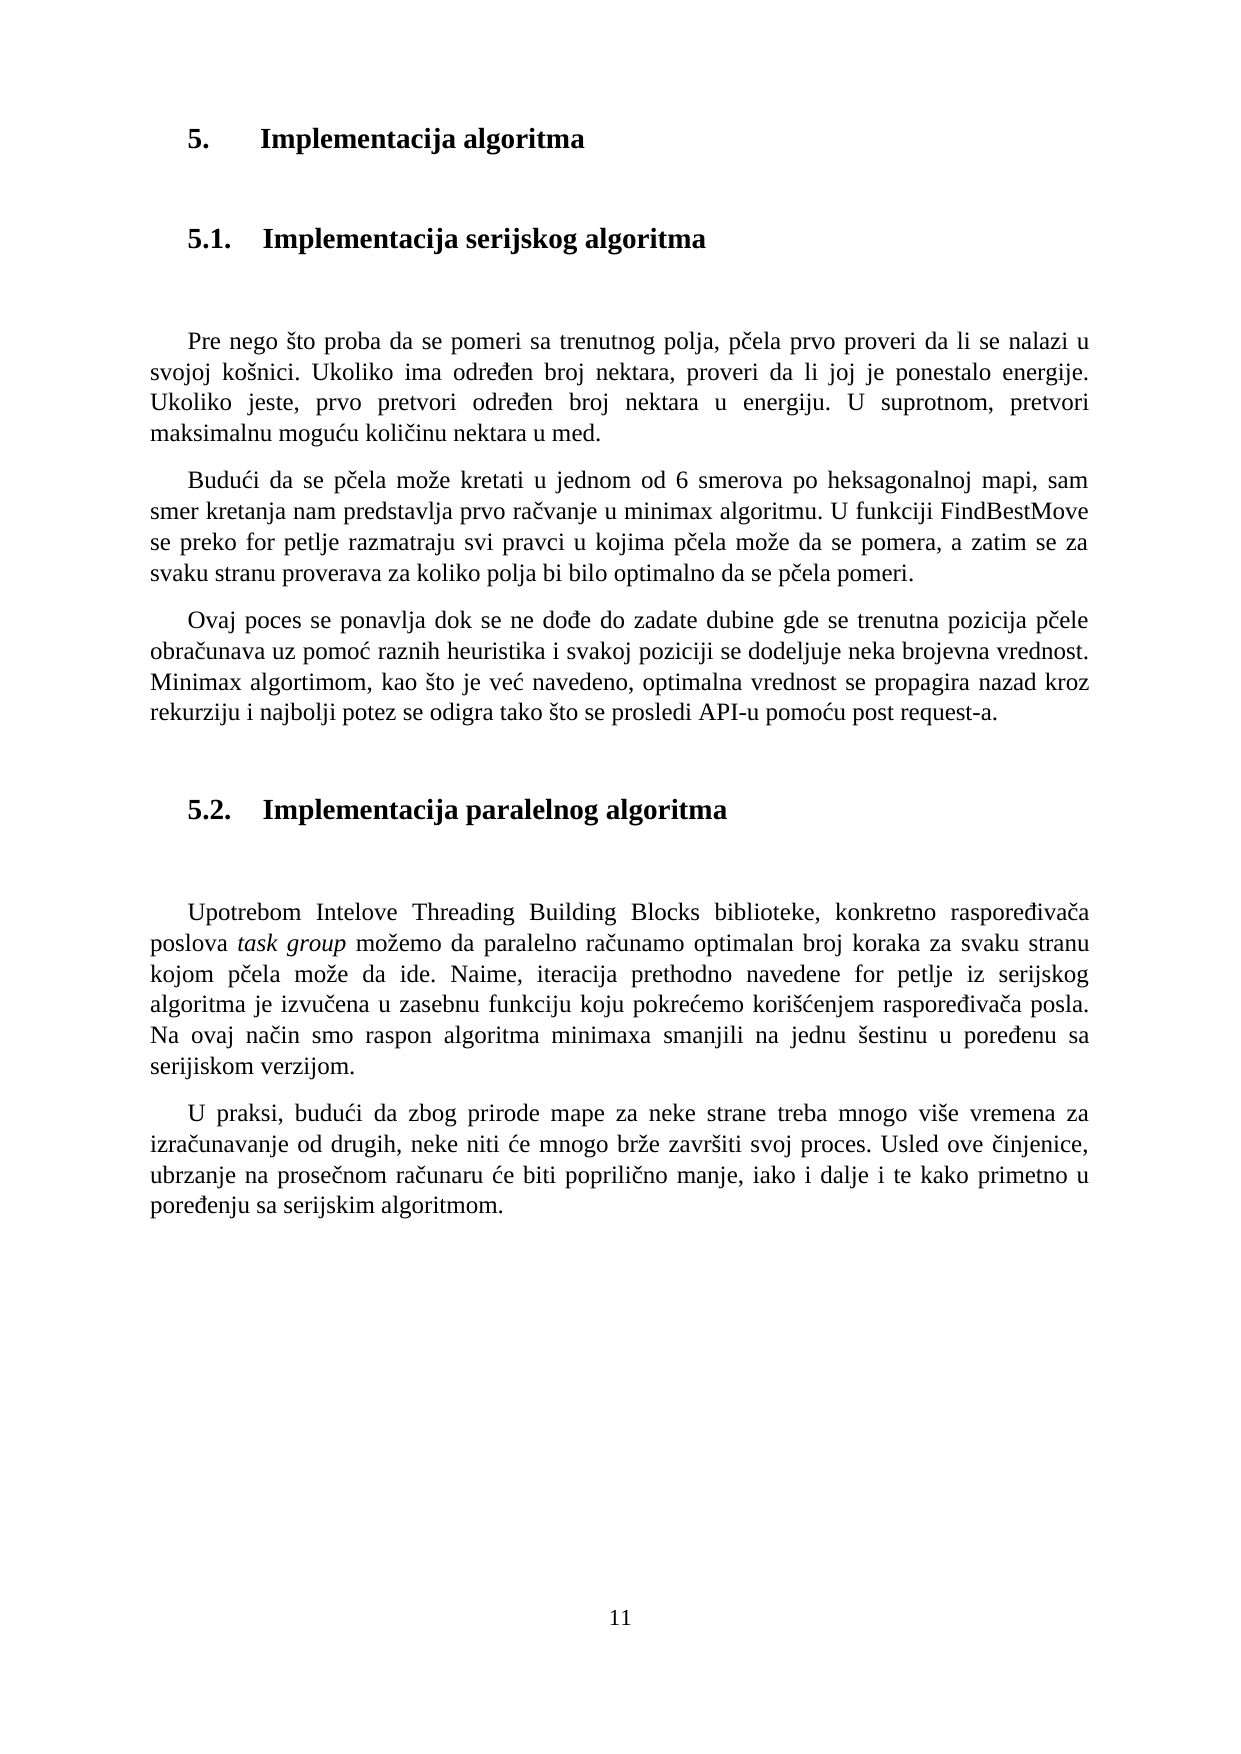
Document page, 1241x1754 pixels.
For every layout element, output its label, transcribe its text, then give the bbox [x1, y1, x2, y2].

list Implementacija serijskog algoritma [187, 221, 1090, 254]
text Ovaj poces se ponavlja dok se ne dođe do zadate dubine gde se trenutna pozicija pčele obračunava uz pomoć raznih heuristika i svakoj poziciji se dodeljuje neka brojevna vrednost. Minimax algortimom, kao što je već navedeno, optimalna vrednost se propagira nazad kroz rekurziju i najbolji potez se odigra tako što se prosledi API-u pomoću post request-a. [150, 605, 1090, 726]
list Implementacija paralelnog algoritma [187, 792, 1090, 826]
text Upotrebom Intelove Threading Building Blocks biblioteke, konkretno raspoređivača poslova task group možemo da paralelno računamo optimalan broj koraka za svaku stranu kojom pčela može da ide. Naime, iteracija prethodno navedene for petlje iz serijskog algoritma je izvučena u zasebnu funkciju koju pokrećemo korišćenjem raspoređivača posla. Na ovaj način smo raspon algoritma minimaxa smanjili na jednu šestinu u poređenu sa serijiskom verzijom. [150, 897, 1090, 1079]
list Implementacija algoritma [187, 121, 1090, 155]
text Pre nego što proba da se pomeri sa trenutnog polja, pčela prvo proveri da li se nalazi u svojoj košnici. Ukoliko ima određen broj nektara, proveri da li joj je ponestalo energije. Ukoliko jeste, prvo pretvori određen broj nektara u energiju. U suprotnom, pretvori maksimalnu moguću količinu nektara u med. [150, 326, 1090, 447]
text Budući da se pčela može kretati u jednom od 6 smerova po heksagonalnoj mapi, sam smer kretanja nam predstavlja prvo račvanje u minimax algoritmu. U funkciji FindBestMove se preko for petlje razmatraju svi pravci u kojima pčela može da se pomera, a zatim se za svaku stranu proverava za koliko polja bi bilo optimalno da se pčela pomeri. [150, 466, 1090, 587]
text U praksi, budući da zbog prirode mape za neke strane treba mnogo više vremena za izračunavanje od drugih, neke niti će mnogo brže završiti svoj proces. Usled ove činjenice, ubrzanje na prosečnom računaru će biti poprilično manje, iako i dalje i te kako primetno u poređenju sa serijskim algoritmom. [150, 1098, 1090, 1219]
